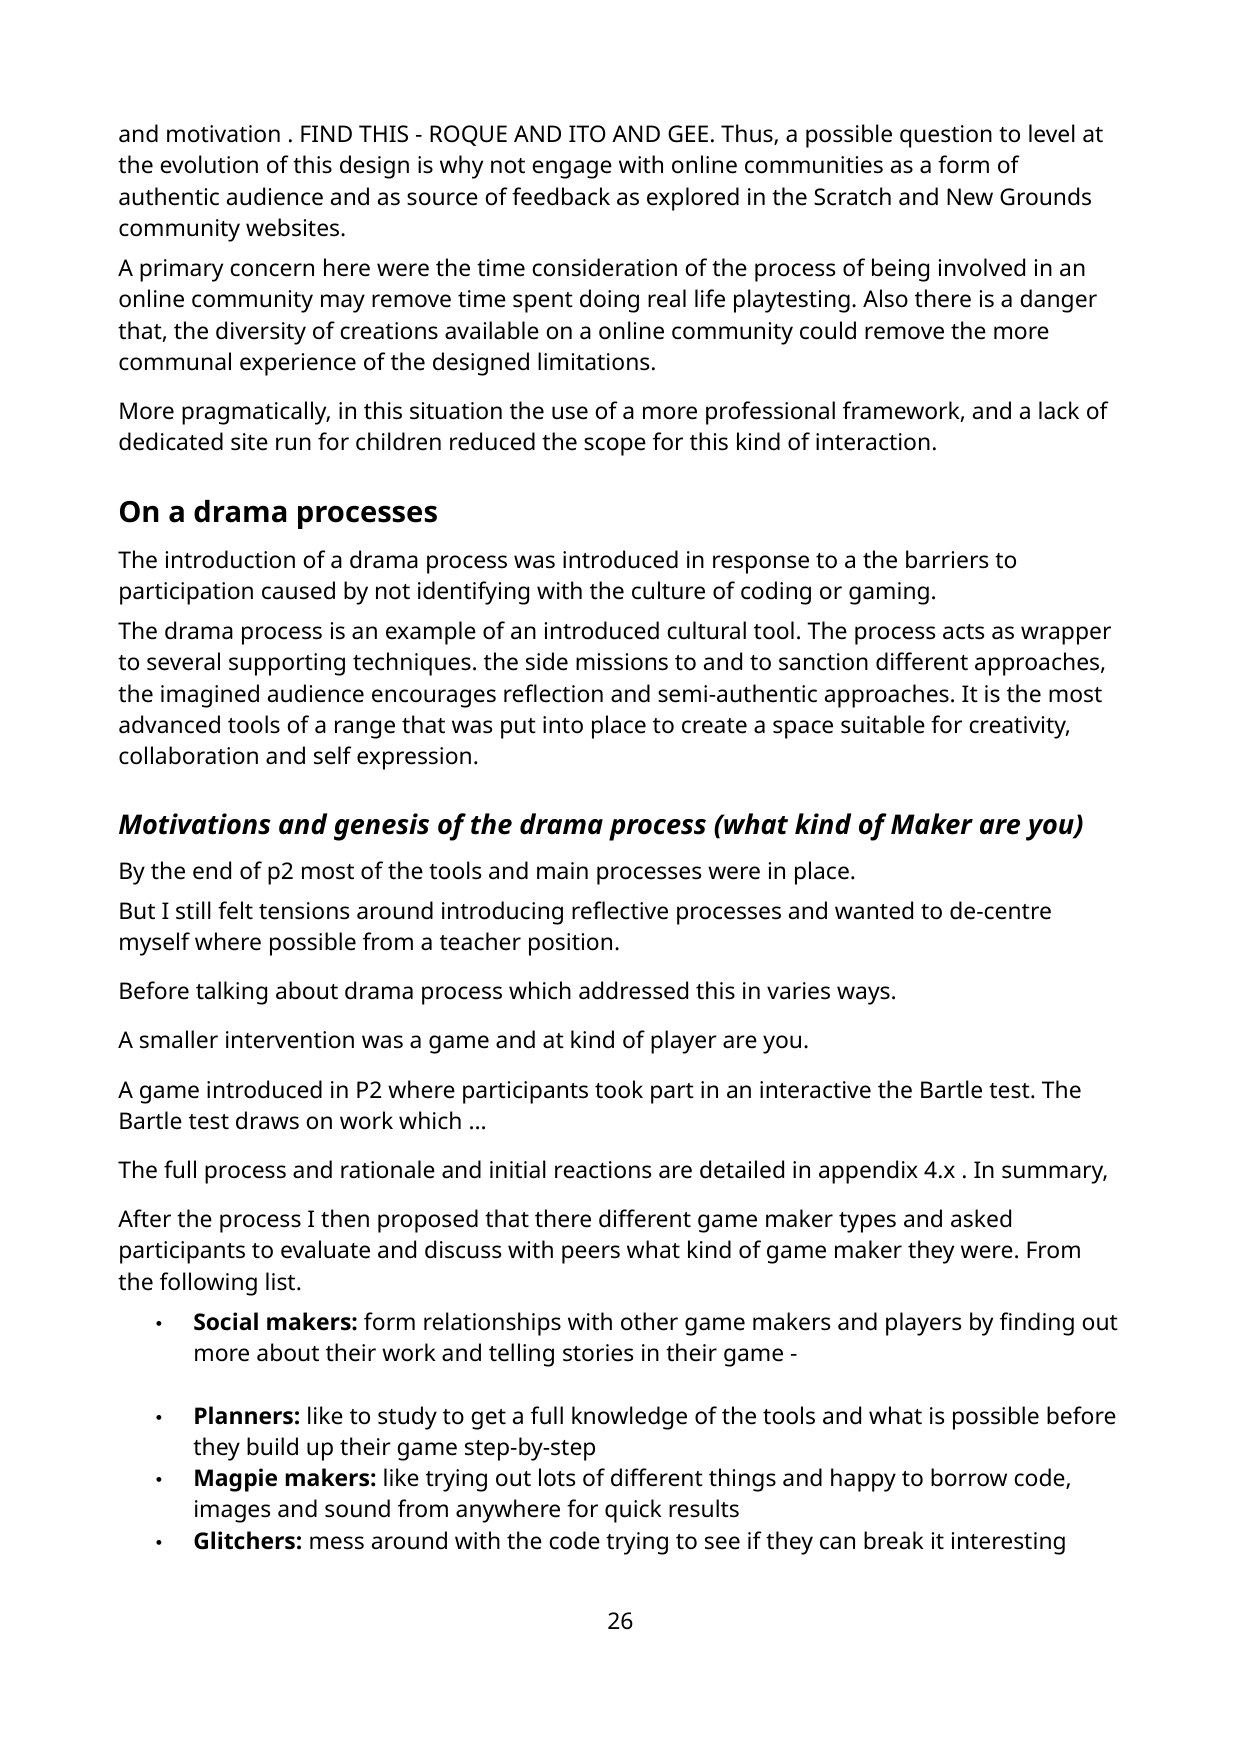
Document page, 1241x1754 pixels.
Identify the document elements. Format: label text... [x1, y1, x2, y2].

text More pragmatically, in this situation the use of a more professional framework, and a lack of dedicated site run for children reduced the scope for this kind of interaction. [118, 395, 1122, 457]
text A smaller intervention was a game and at kind of player are you. [118, 1024, 1122, 1056]
text After the process I then proposed that there different game maker types and asked participants to evaluate and discuss with peers what kind of game maker they were. From the following list. [118, 1203, 1122, 1297]
text By the end of p2 most of the tools and main processes were in place. [118, 855, 1122, 886]
list Planners: like to study to get a full knowledge of the tools and what is possible before they build up their game step-by-step [156, 1400, 1122, 1462]
text But I still felt tensions around introducing reflective processes and wanted to de-centre myself where possible from a teacher position. [118, 895, 1122, 957]
text A game introduced in P2 where participants took part in an interactive the Bartle test. The Bartle test draws on work which … [118, 1074, 1122, 1136]
list Glitchers: mess around with the code trying to see if they can break it interesting ways and cause a bit of havoc for other users [156, 1525, 1122, 1556]
subtitle Motivations and genesis of the drama process (what kind of Maker are you) [118, 805, 1122, 842]
text The introduction of a drama process was introduced in response to a the barriers to participation caused by not identifying with the culture of coding or gaming. [118, 544, 1122, 606]
list Social makers: form relationships with other game makers and players by finding out more about their work and telling stories in their game - [156, 1306, 1122, 1400]
text The drama process is an example of an introduced cultural tool. The process acts as wrapper to several supporting techniques. the side missions to and to sanction different approaches, the imagined audience encourages reflection and semi-authentic approaches. It is the most advanced tools of a range that was put into place to create a space suitable for creativity, collaboration and self expression. [118, 615, 1122, 771]
text and motivation . FIND THIS - ROQUE AND ITO AND GEE. Thus, a possible question to level at the evolution of this design is why not engage with online communities as a form of authentic audience and as source of feedback as explored in the Scratch and New Grounds community websites. [118, 118, 1122, 243]
subtitle On a drama processes [118, 491, 1122, 531]
text A primary concern here were the time consideration of the process of being involved in an online community may remove time spent doing real life playtesting. Also there is a danger that, the diversity of creations available on a online community could remove the more communal experience of the designed limitations. [118, 252, 1122, 377]
list Magpie makers: like trying out lots of different things and happy to borrow code, images and sound from anywhere for quick results [156, 1462, 1122, 1525]
text Before talking about drama process which addressed this in varies ways. [118, 975, 1122, 1007]
text The full process and rationale and initial reactions are detailed in appendix 4.x . In summary, [118, 1154, 1122, 1185]
